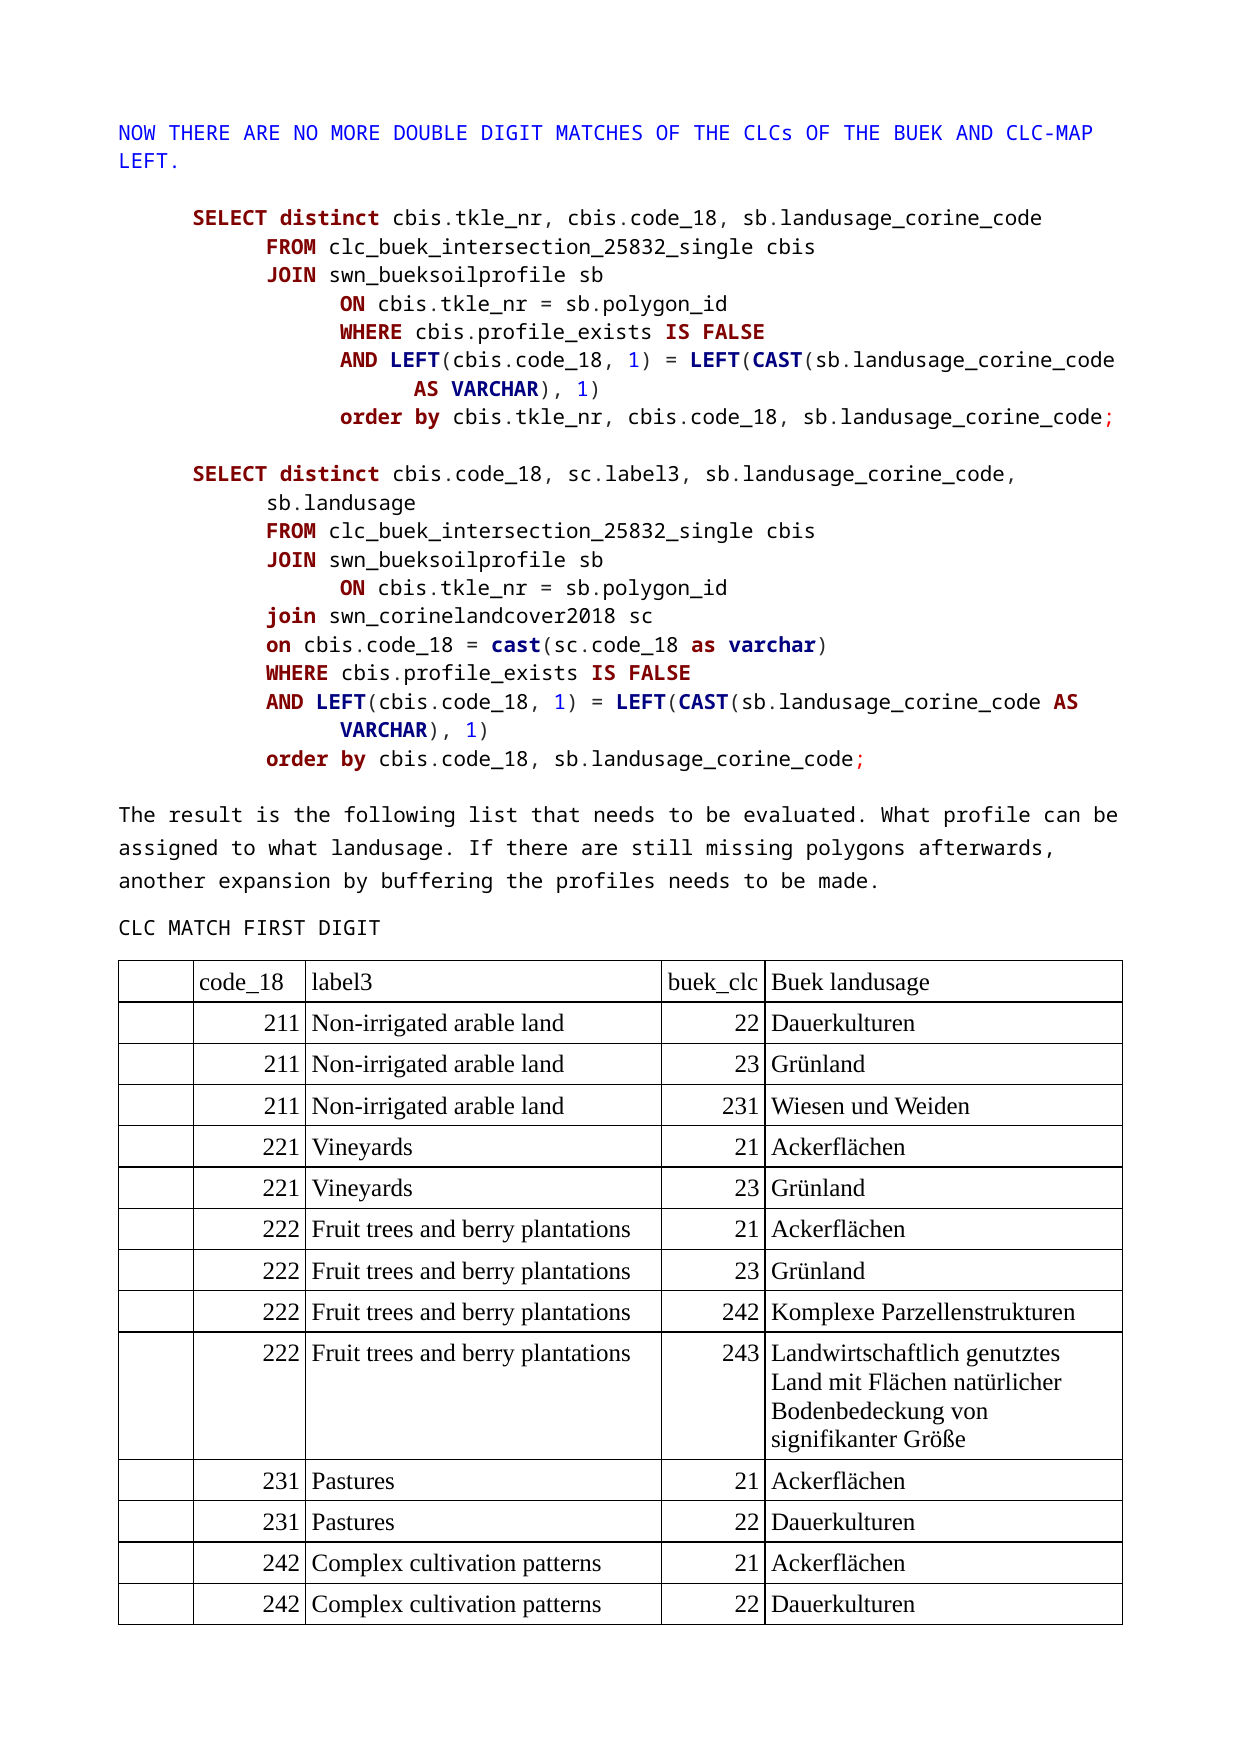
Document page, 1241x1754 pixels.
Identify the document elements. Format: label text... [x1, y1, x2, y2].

table_cell 211 [194, 1044, 305, 1084]
table_cell [119, 1168, 193, 1208]
table_cell 23 [662, 1044, 764, 1084]
table_cell Dauerkulturen [766, 1584, 1122, 1624]
text SELECT distinct cbis.code_18, sc.label3, sb.landusage_corine_code, sb.landusage [118, 459, 1122, 516]
table_cell [119, 1333, 193, 1459]
table_cell 243 [662, 1333, 764, 1459]
table_cell 222 [194, 1250, 305, 1290]
table_header Buek landusage [766, 961, 1122, 1001]
table_cell 222 [194, 1209, 305, 1249]
text CLC MATCH FIRST DIGIT [118, 913, 1122, 941]
table_cell [119, 1085, 193, 1125]
table_cell 23 [662, 1168, 764, 1208]
table_cell [119, 1209, 193, 1249]
table_cell Grünland [766, 1250, 1122, 1290]
table_cell Vineyards [306, 1168, 661, 1208]
table_cell 22 [662, 1501, 764, 1541]
table_cell 23 [662, 1250, 764, 1290]
table_cell Ackerflächen [766, 1543, 1122, 1583]
table_cell 221 [194, 1168, 305, 1208]
text JOIN swn_bueksoilprofile sb [118, 260, 1122, 289]
table_cell 21 [662, 1460, 764, 1500]
table_cell [119, 1460, 193, 1500]
table_header label3 [306, 961, 661, 1001]
table_cell Non-irrigated arable land [306, 1085, 661, 1125]
text order by cbis.tkle_nr, cbis.code_18, sb.landusage_corine_code; [118, 402, 1122, 431]
table_cell 242 [194, 1584, 305, 1624]
table_cell Grünland [766, 1168, 1122, 1208]
table_cell Fruit trees and berry plantations [306, 1209, 661, 1249]
table_cell 22 [662, 1584, 764, 1624]
table_cell [119, 1250, 193, 1290]
table_cell 211 [194, 1085, 305, 1125]
table_cell 22 [662, 1003, 764, 1043]
table_cell 222 [194, 1291, 305, 1331]
text WHERE cbis.profile_exists IS FALSE [118, 317, 1122, 346]
table_cell Pastures [306, 1460, 661, 1500]
table_header [119, 961, 193, 1001]
text ON cbis.tkle_nr = sb.polygon_id [118, 573, 1122, 602]
table_cell Non-irrigated arable land [306, 1003, 661, 1043]
table_cell Complex cultivation patterns [306, 1543, 661, 1583]
text AND LEFT(cbis.code_18, 1) = LEFT(CAST(sb.landusage_corine_code AS VARCHAR), 1) [118, 687, 1122, 744]
text order by cbis.code_18, sb.landusage_corine_code; [118, 744, 1122, 772]
table_cell [119, 1584, 193, 1624]
table_cell [119, 1291, 193, 1331]
table_cell [119, 1126, 193, 1166]
table_cell 222 [194, 1333, 305, 1459]
table_cell Wiesen und Weiden [766, 1085, 1122, 1125]
table_cell [119, 1003, 193, 1043]
table_cell Landwirtschaftlich genutztes Land mit Flächen natürlicher Bodenbedeckung von signifikanter Größe [766, 1333, 1122, 1459]
table_cell Dauerkulturen [766, 1501, 1122, 1541]
table_cell 231 [662, 1085, 764, 1125]
text AND LEFT(cbis.code_18, 1) = LEFT(CAST(sb.landusage_corine_code AS VARCHAR), 1) [118, 346, 1122, 402]
text FROM clc_buek_intersection_25832_single cbis [118, 232, 1122, 260]
table_cell Ackerflächen [766, 1126, 1122, 1166]
text join swn_corinelandcover2018 sc [118, 602, 1122, 630]
table_cell Ackerflächen [766, 1209, 1122, 1249]
table_header code_18 [194, 961, 305, 1001]
table_cell Non-irrigated arable land [306, 1044, 661, 1084]
table_cell Dauerkulturen [766, 1003, 1122, 1043]
text The result is the following list that needs to be evaluated. What profile can be assigned to what landusage. If there are still missing polygons afterwards, another expansion by buffering the profiles needs to be made. [118, 801, 1122, 894]
table_cell [119, 1044, 193, 1084]
text WHERE cbis.profile_exists IS FALSE [118, 658, 1122, 687]
text SELECT distinct cbis.tkle_nr, cbis.code_18, sb.landusage_corine_code [118, 203, 1122, 232]
table_cell Pastures [306, 1501, 661, 1541]
table_cell Fruit trees and berry plantations [306, 1333, 661, 1459]
table_cell 211 [194, 1003, 305, 1043]
table_cell 242 [194, 1543, 305, 1583]
text FROM clc_buek_intersection_25832_single cbis [118, 516, 1122, 545]
table_cell [119, 1543, 193, 1583]
table_cell [119, 1501, 193, 1541]
table_cell 21 [662, 1543, 764, 1583]
table_cell 231 [194, 1460, 305, 1500]
text on cbis.code_18 = cast(sc.code_18 as varchar) [118, 630, 1122, 658]
table_cell 221 [194, 1126, 305, 1166]
text ON cbis.tkle_nr = sb.polygon_id [118, 289, 1122, 317]
table_cell Grünland [766, 1044, 1122, 1084]
table_cell 21 [662, 1209, 764, 1249]
table_cell Fruit trees and berry plantations [306, 1250, 661, 1290]
table_cell Vineyards [306, 1126, 661, 1166]
text NOW THERE ARE NO MORE DOUBLE DIGIT MATCHES OF THE CLCs OF THE BUEK AND CLC-MAP LEFT. [118, 118, 1122, 175]
table_cell 21 [662, 1126, 764, 1166]
table_header buek_clc [662, 961, 764, 1001]
table_cell Fruit trees and berry plantations [306, 1291, 661, 1331]
table_cell 231 [194, 1501, 305, 1541]
table_cell Komplexe Parzellenstrukturen [766, 1291, 1122, 1331]
table_cell Complex cultivation patterns [306, 1584, 661, 1624]
text JOIN swn_bueksoilprofile sb [118, 545, 1122, 573]
table_cell 242 [662, 1291, 764, 1331]
table_cell Ackerflächen [766, 1460, 1122, 1500]
